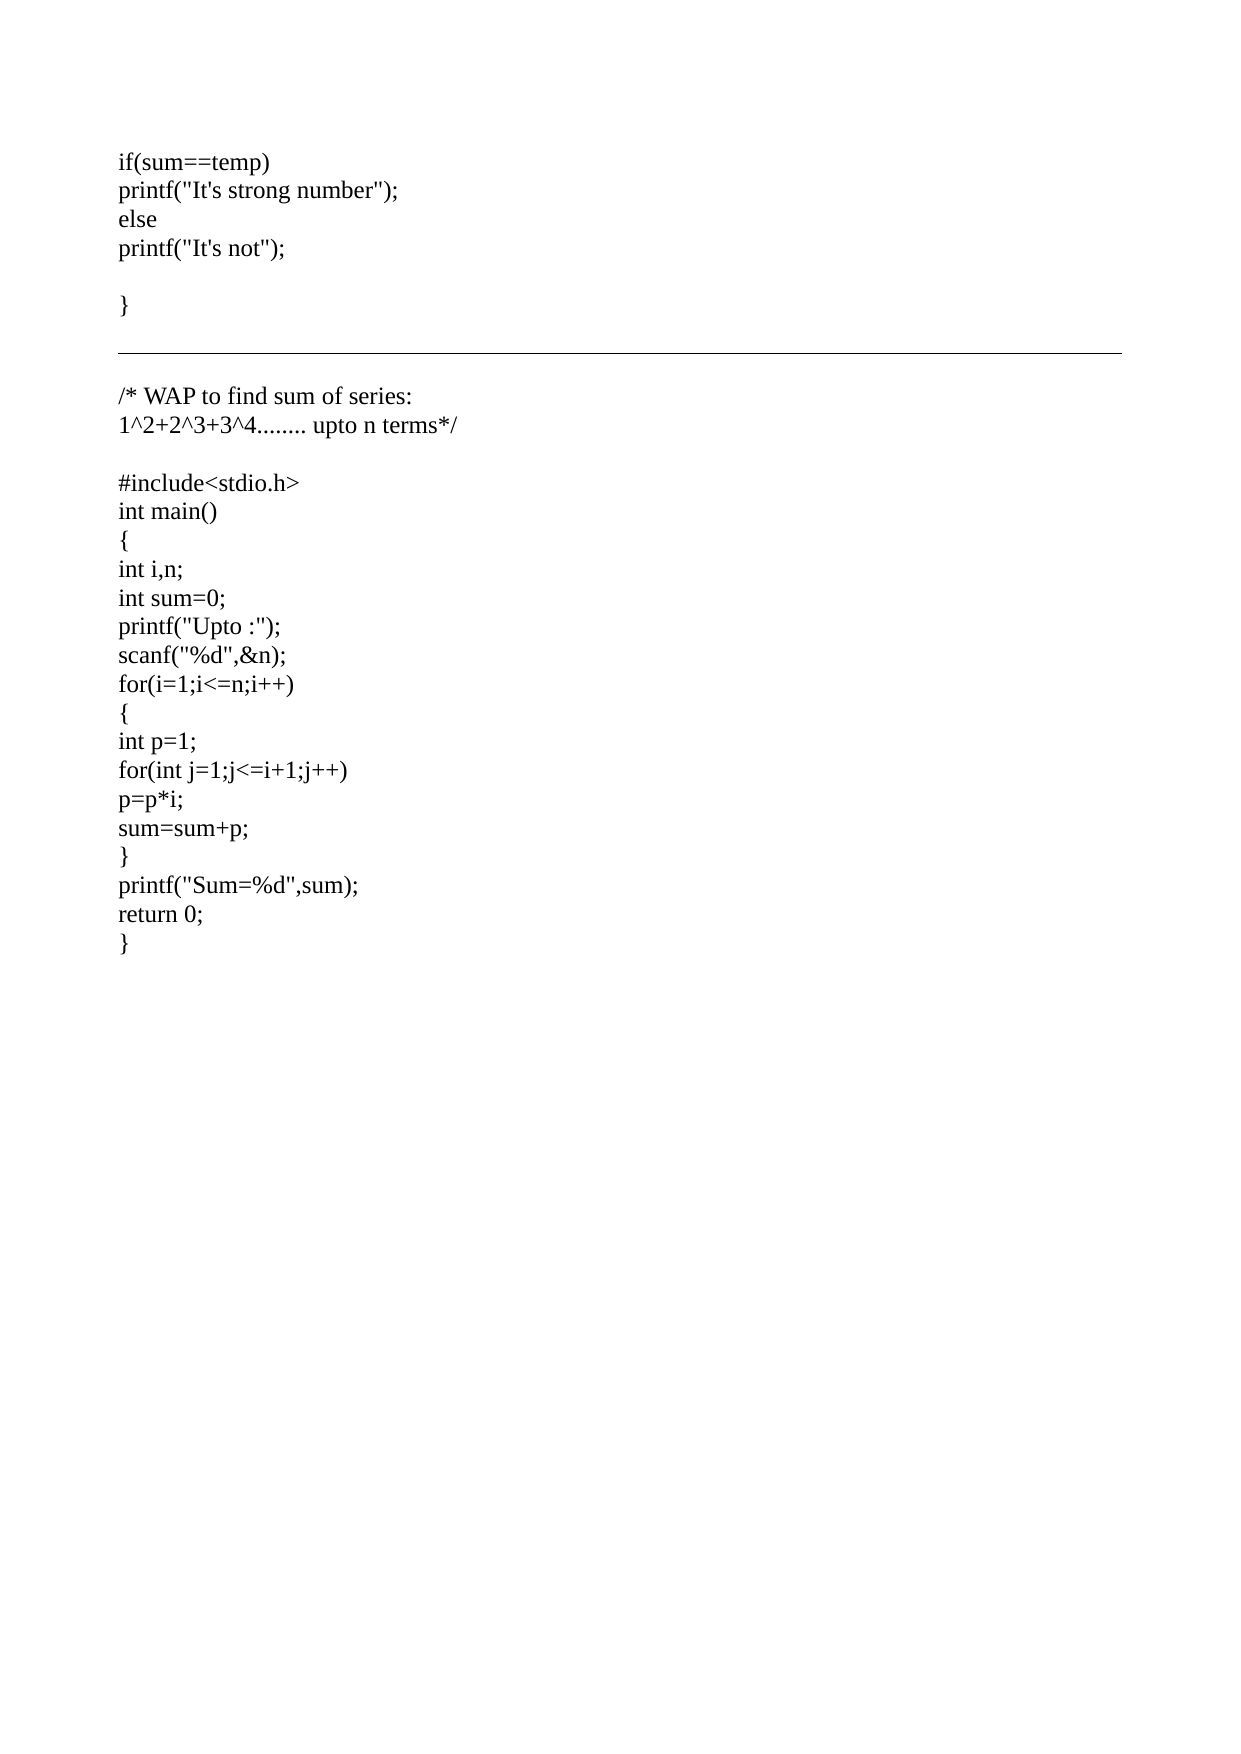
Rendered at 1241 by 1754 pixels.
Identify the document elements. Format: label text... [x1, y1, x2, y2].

text for(int j=1;j<=i+1;j++) [118, 755, 1122, 784]
text /* WAP to find sum of series: [118, 381, 1122, 410]
text p=p*i; [118, 784, 1122, 813]
text printf("It's not"); [118, 233, 1122, 262]
text for(i=1;i<=n;i++) [118, 669, 1122, 698]
text int i,n; [118, 554, 1122, 583]
text printf("Sum=%d",sum); [118, 870, 1122, 899]
text } [118, 928, 1122, 956]
text printf("Upto :"); [118, 611, 1122, 640]
text { [118, 525, 1122, 554]
text if(sum==temp) [118, 147, 1122, 176]
text scanf("%d",&n); [118, 640, 1122, 669]
text int main() [118, 496, 1122, 525]
text } [118, 841, 1122, 870]
text else [118, 204, 1122, 233]
text int sum=0; [118, 583, 1122, 611]
text sum=sum+p; [118, 813, 1122, 841]
text int p=1; [118, 726, 1122, 755]
text return 0; [118, 899, 1122, 928]
text printf("It's strong number"); [118, 176, 1122, 204]
text { [118, 698, 1122, 726]
text #include<stdio.h> [118, 468, 1122, 496]
text 1^2+2^3+3^4........ upto n terms*/ [118, 410, 1122, 439]
text } [118, 291, 1122, 319]
